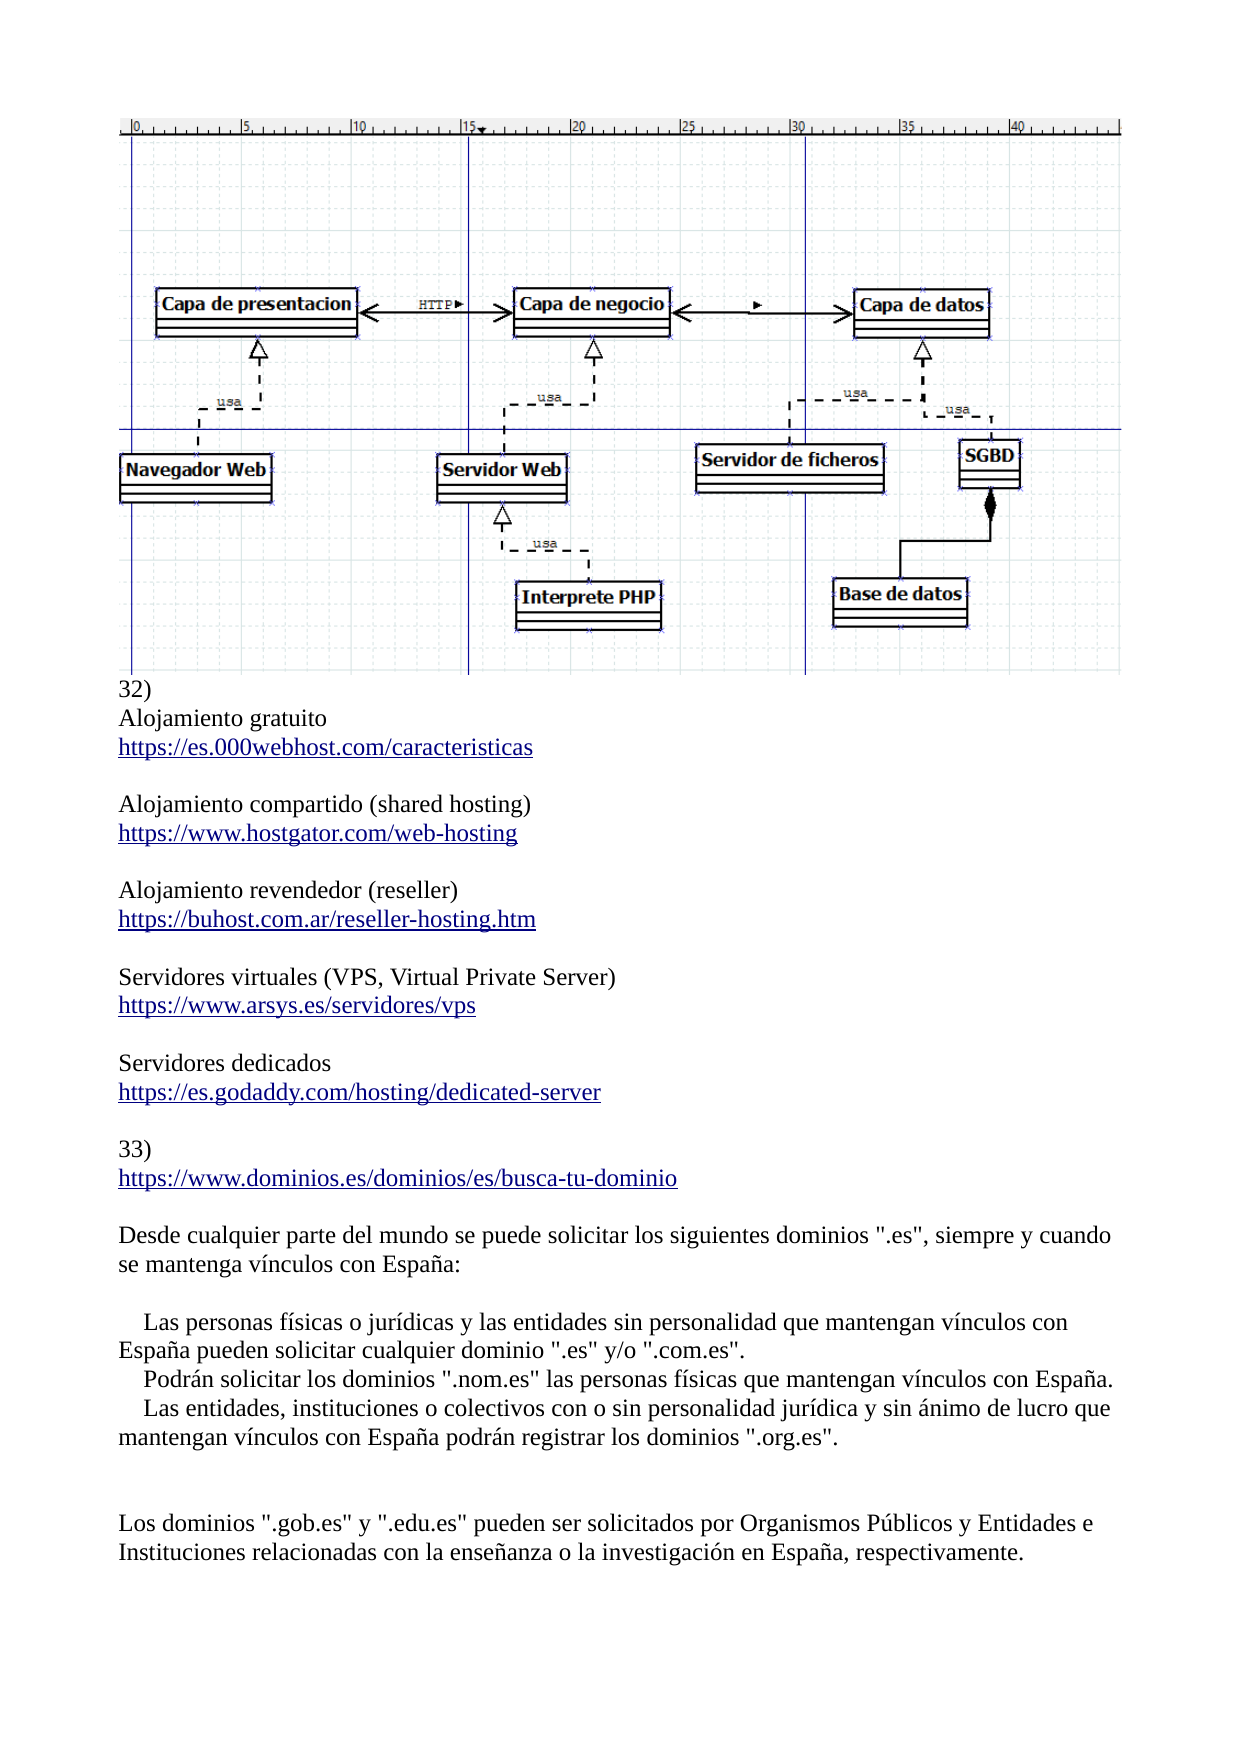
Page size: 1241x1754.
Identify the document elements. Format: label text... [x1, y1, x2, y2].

text https://es.000webhost.com/caracteristicas [118, 732, 1122, 761]
text https://es.godaddy.com/hosting/dedicated-server [118, 1077, 1122, 1106]
text Las personas físicas o jurídicas y las entidades sin personalidad que mantengan vínculos con España pueden solicitar cualquier dominio ".es" y/o ".com.es". [118, 1307, 1122, 1364]
text Servidores virtuales (VPS, Virtual Private Server) [118, 962, 1122, 991]
text https://www.hostgator.com/web-hosting [118, 818, 1122, 847]
text Alojamiento compartido (shared hosting) [118, 789, 1122, 818]
text Las entidades, instituciones o colectivos con o sin personalidad jurídica y sin ánimo de lucro que mantengan vínculos con España podrán registrar los dominios ".org.es". [118, 1393, 1122, 1451]
text Desde cualquier parte del mundo se puede solicitar los siguientes dominios ".es", siempre y cuando se mantenga vínculos con España: [118, 1221, 1122, 1278]
text https://www.arsys.es/servidores/vps [118, 991, 1122, 1019]
picture [118, 118, 1122, 675]
text https://www.dominios.es/dominios/es/busca-tu-dominio [118, 1163, 1122, 1192]
text Servidores dedicados [118, 1048, 1122, 1077]
text Alojamiento gratuito [118, 703, 1122, 732]
text Podrán solicitar los dominios ".nom.es" las personas físicas que mantengan vínculos con España. [118, 1364, 1122, 1393]
text Alojamiento revendedor (reseller) [118, 876, 1122, 904]
text 33) [118, 1134, 1122, 1163]
text 32) [118, 675, 1122, 703]
text https://buhost.com.ar/reseller-hosting.htm [118, 904, 1122, 933]
text Los dominios ".gob.es" y ".edu.es" pueden ser solicitados por Organismos Públicos y Entidades e Instituciones relacionadas con la enseñanza o la investigación en España, respectivamente. [118, 1508, 1122, 1566]
